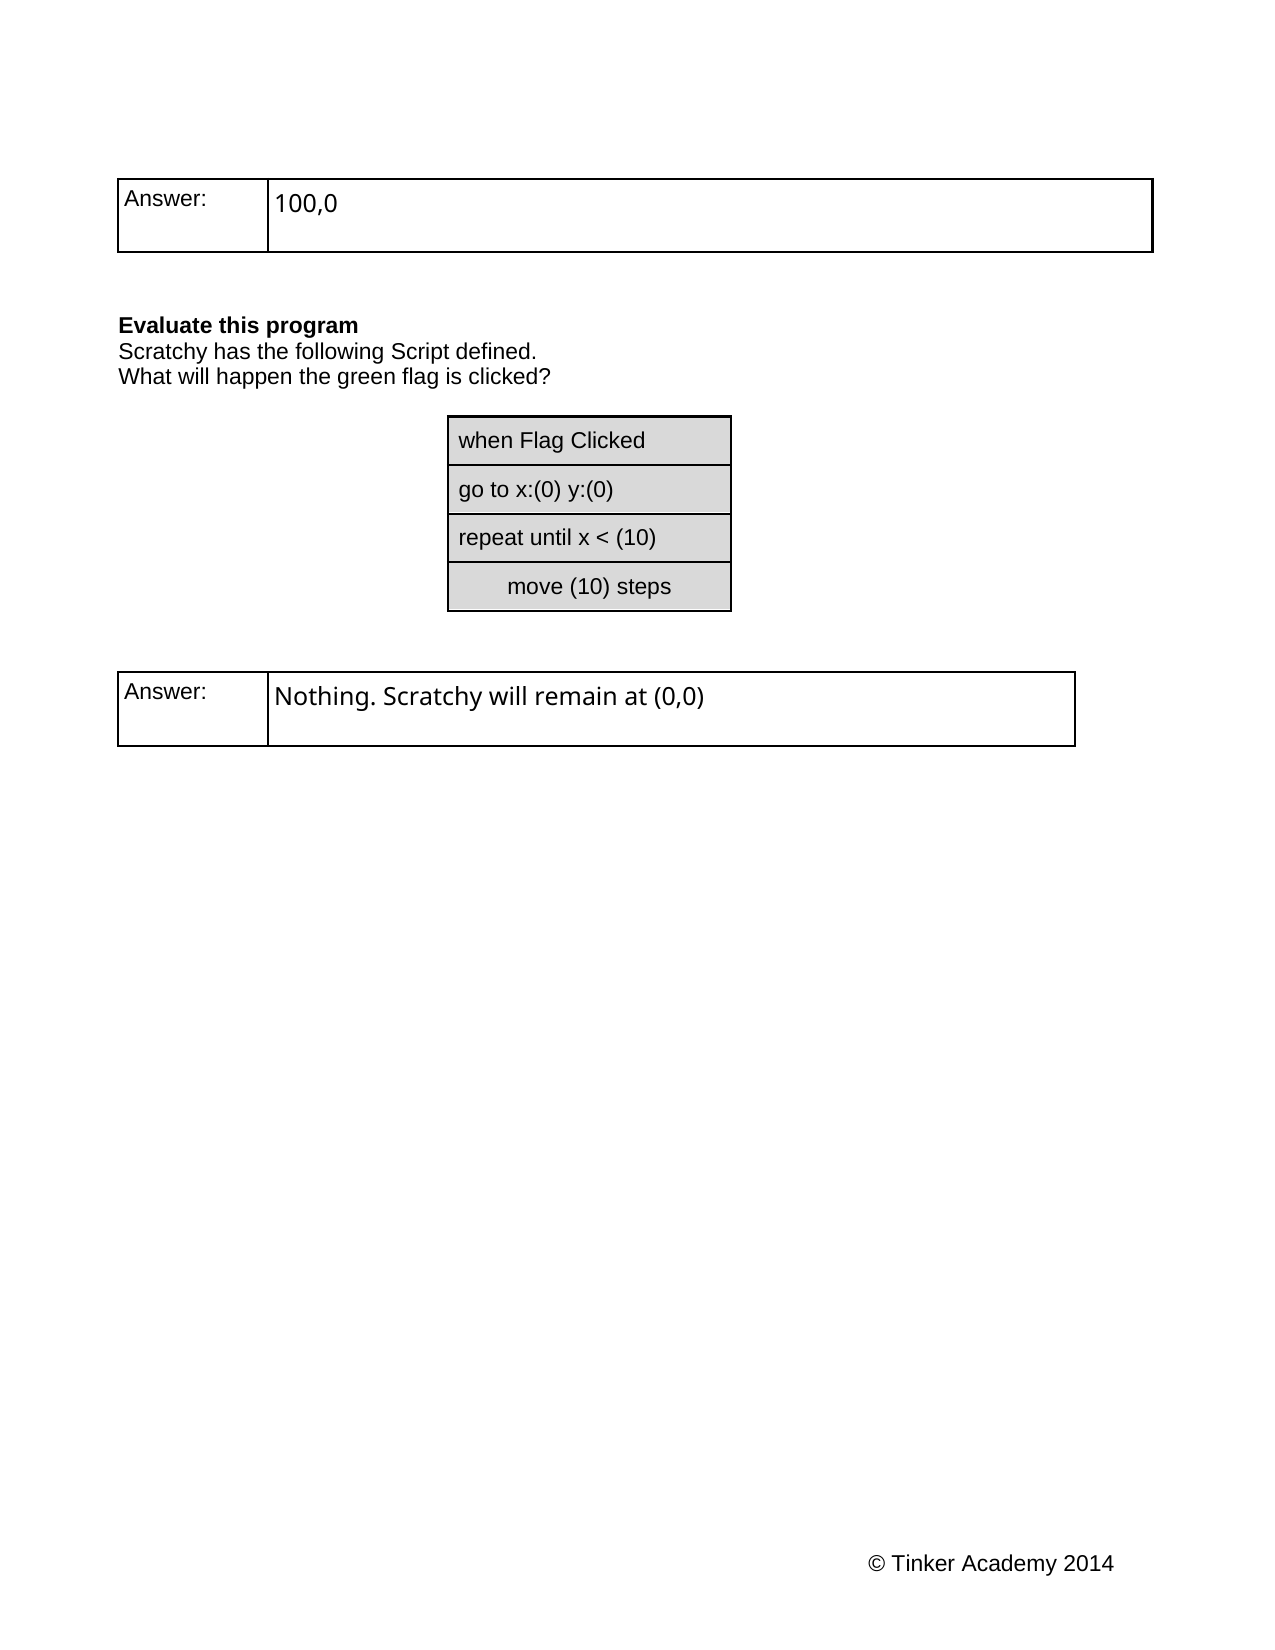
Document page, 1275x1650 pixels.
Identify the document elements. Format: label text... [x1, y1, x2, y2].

text Evaluate this program [118, 313, 1157, 338]
text Scratchy has the following Script defined. [118, 338, 1157, 364]
table_header Nothing. Scratchy will remain at (0,0) [269, 673, 1074, 744]
text What will happen the green flag is clicked? [118, 364, 1157, 390]
table_header Answer: [119, 180, 267, 251]
table_header when Flag Clicked [449, 418, 730, 464]
table_cell move (10) steps [449, 563, 730, 609]
table_cell go to x:(0) y:(0) [449, 466, 730, 512]
table_header Answer: [119, 673, 267, 744]
table_header 100,0 [269, 180, 1151, 251]
table_cell repeat until x < (10) [449, 515, 730, 561]
